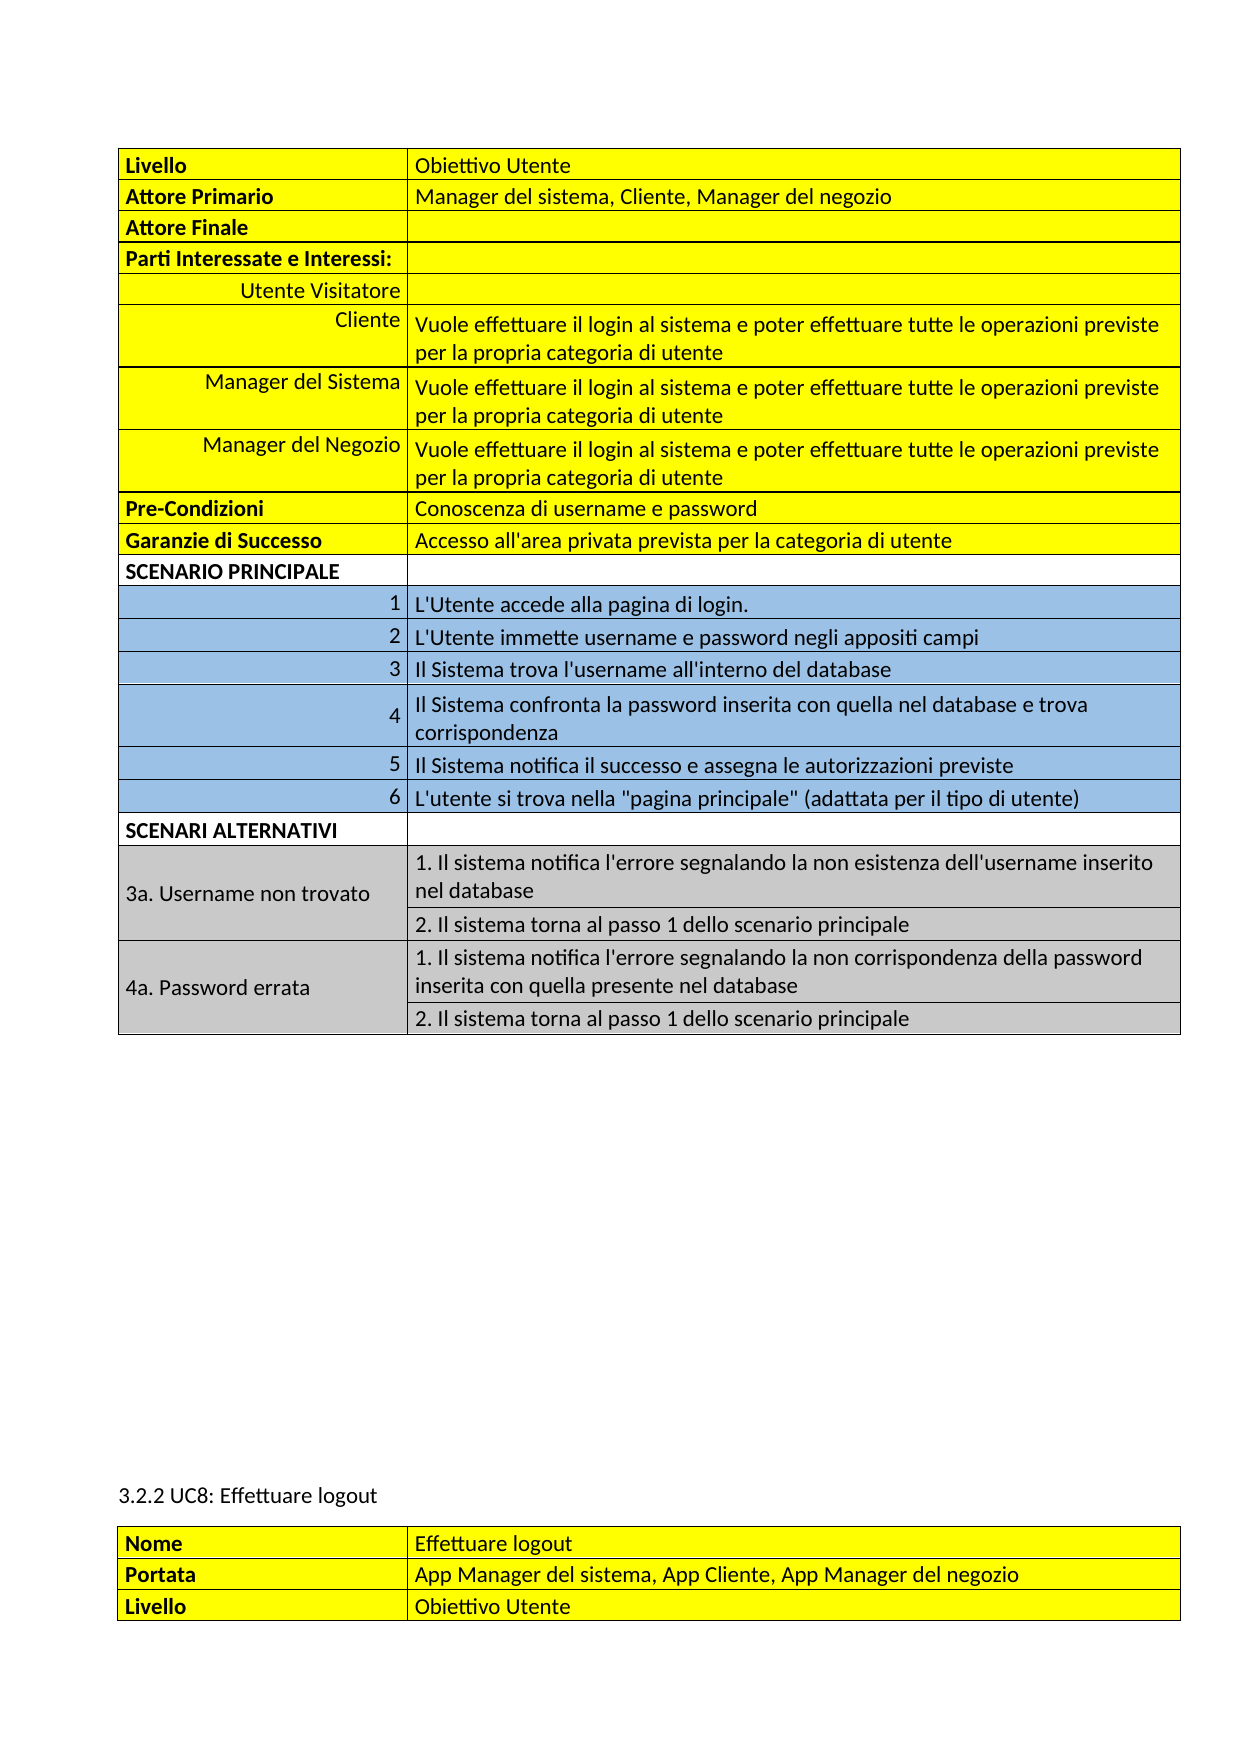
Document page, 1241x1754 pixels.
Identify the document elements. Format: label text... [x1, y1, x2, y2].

table_cell Attore Finale [119, 211, 407, 241]
table_cell Garanzie di Successo [119, 524, 407, 554]
table_cell Vuole effettuare il login al sistema e poter effettuare tutte le operazioni previste per la propria categoria di utente [408, 430, 1180, 491]
table_cell Vuole effettuare il login al sistema e poter effettuare tutte le operazioni previste per la propria categoria di utente [408, 305, 1180, 366]
table_cell Vuole effettuare il login al sistema e poter effettuare tutte le operazioni previste per la propria categoria di utente [408, 368, 1180, 429]
table_cell 2. Il sistema torna al passo 1 dello scenario principale [408, 908, 1180, 940]
table_cell 1. Il sistema notifica l'errore segnalando la non corrispondenza della password inserita con quella presente nel database [408, 941, 1180, 1002]
table_cell Utente Visitatore [119, 274, 407, 304]
text 3.2.2 UC8: Effettuare logout [118, 1481, 1122, 1509]
table_cell Obiettivo Utente [408, 149, 1180, 179]
table_cell Livello [119, 149, 407, 179]
table_cell 4a. Password errata [119, 941, 407, 1033]
table_cell Obiettivo Utente [408, 1590, 1180, 1620]
table_cell Il Sistema notifica il successo e assegna le autorizzazioni previste [408, 747, 1180, 779]
table_cell Conoscenza di username e password [408, 493, 1180, 523]
table_cell 2. Il sistema torna al passo 1 dello scenario principale [408, 1003, 1180, 1033]
table_cell Attore Primario [119, 180, 407, 210]
table_cell Parti Interessate e Interessi: [119, 243, 407, 273]
table_cell 3 [119, 652, 407, 683]
table_cell 2 [119, 619, 407, 651]
table_cell App Manager del sistema, App Cliente, App Manager del negozio [408, 1559, 1180, 1589]
table_cell Manager del Negozio [119, 430, 407, 491]
table_cell [408, 274, 1180, 304]
table_cell Il Sistema trova l'username all'interno del database [408, 652, 1180, 683]
table_cell Manager del Sistema [119, 368, 407, 429]
table_cell 4 [119, 685, 407, 746]
table_cell Manager del sistema, Cliente, Manager del negozio [408, 180, 1180, 210]
table_cell 6 [119, 780, 407, 812]
table_cell SCENARI ALTERNATIVI [119, 813, 407, 844]
table_cell SCENARIO PRINCIPALE [119, 555, 407, 585]
table_cell [408, 211, 1180, 241]
table_cell Pre-Condizioni [119, 493, 407, 523]
table_header Effettuare logout [408, 1527, 1180, 1557]
table_cell L'Utente immette username e password negli appositi campi [408, 619, 1180, 651]
table_cell Cliente [119, 305, 407, 366]
table_cell L'Utente accede alla pagina di login. [408, 586, 1180, 618]
table_cell Portata [118, 1559, 407, 1589]
table_cell L'utente si trova nella "pagina principale" (adattata per il tipo di utente) [408, 780, 1180, 812]
table_cell [408, 813, 1180, 844]
table_cell 1 [119, 586, 407, 618]
table_cell Il Sistema confronta la password inserita con quella nel database e trova corrispondenza [408, 685, 1180, 746]
table_cell [408, 555, 1180, 585]
table_cell Accesso all'area privata prevista per la categoria di utente [408, 524, 1180, 554]
table_header Nome [118, 1527, 407, 1557]
table_cell 5 [119, 747, 407, 779]
table_cell Livello [118, 1590, 407, 1620]
table_cell 1. Il sistema notifica l'errore segnalando la non esistenza dell'username inserito nel database [408, 846, 1180, 907]
table_cell [408, 243, 1180, 273]
table_cell 3a. Username non trovato [119, 846, 407, 940]
